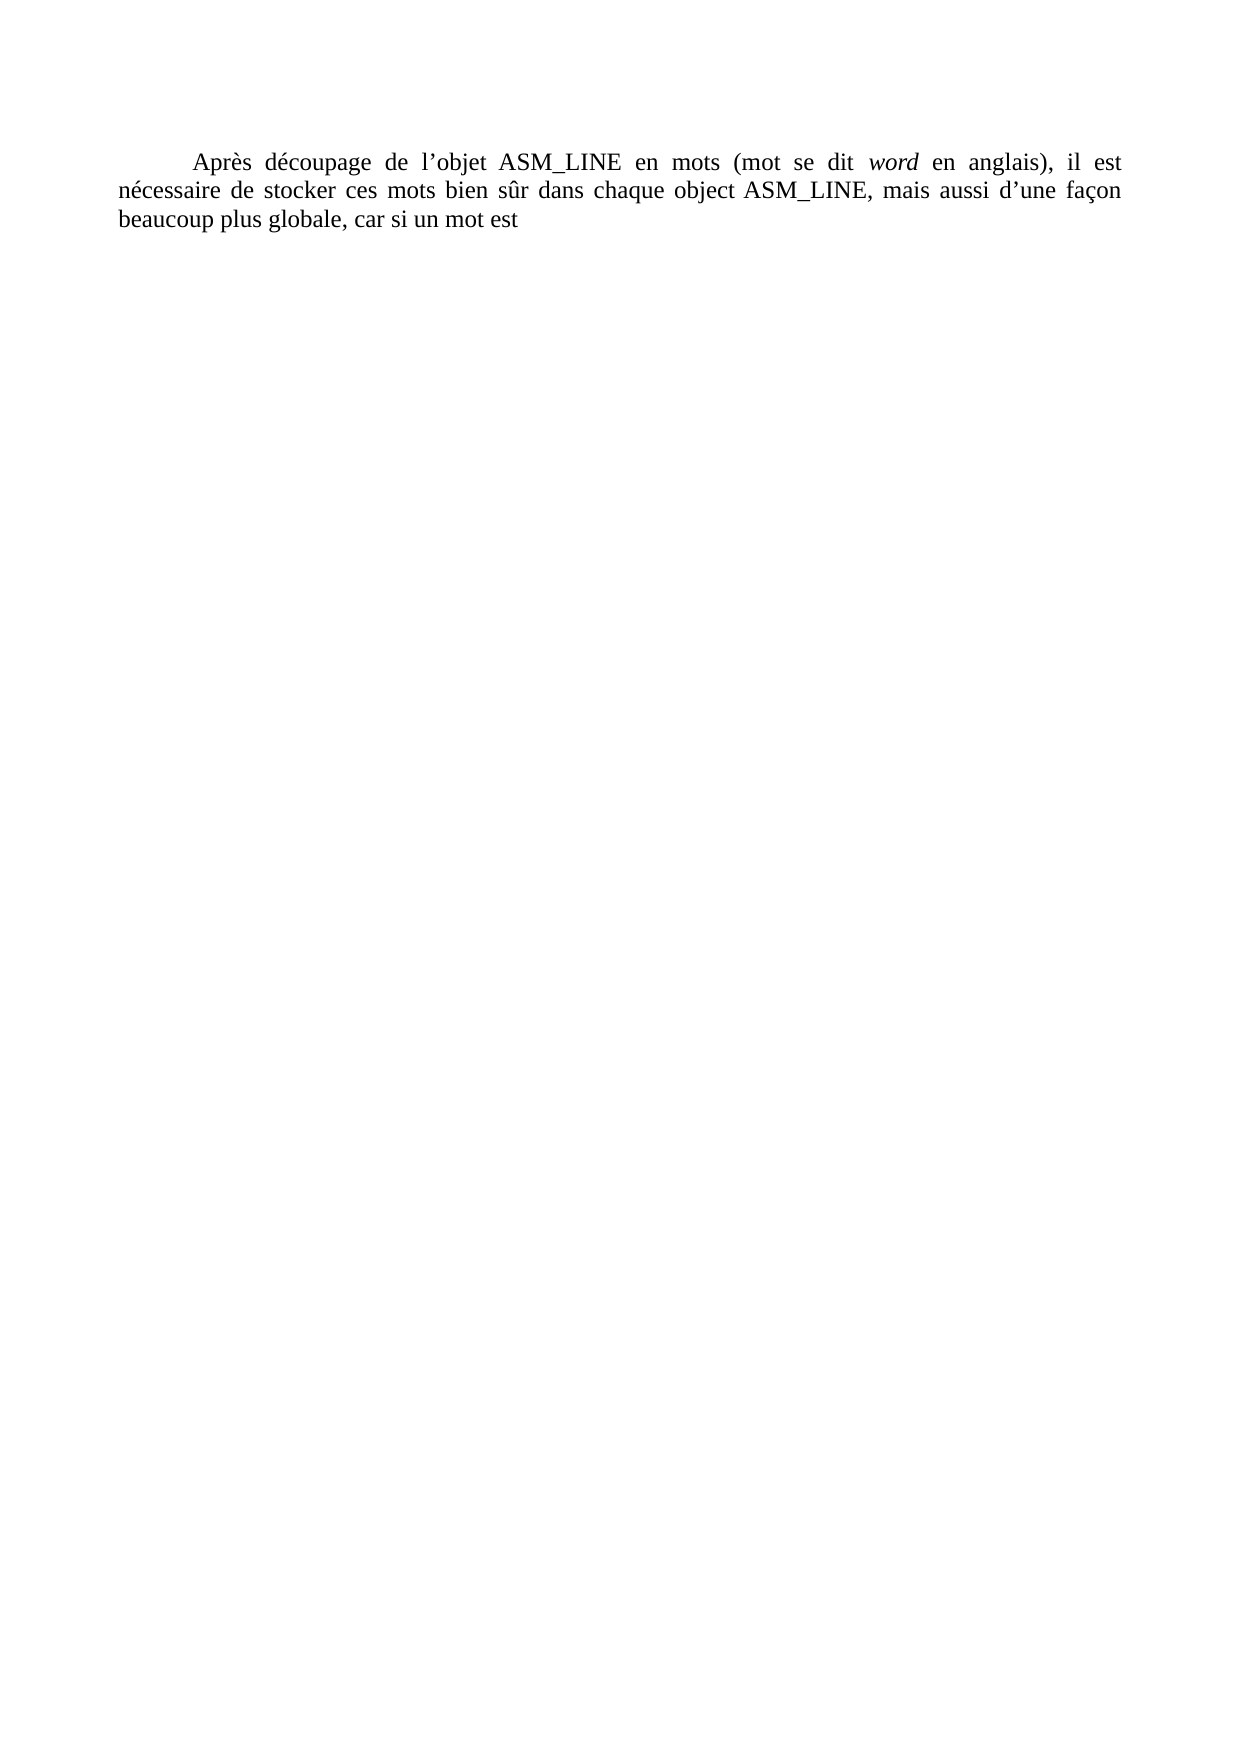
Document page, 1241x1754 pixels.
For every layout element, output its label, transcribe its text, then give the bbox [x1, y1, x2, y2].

text Après découpage de l’objet ASM_LINE en mots (mot se dit word en anglais), il est nécessaire de stocker ces mots bien sûr dans chaque object ASM_LINE, mais aussi d’une façon beaucoup plus globale, car si un mot est [118, 147, 1122, 233]
